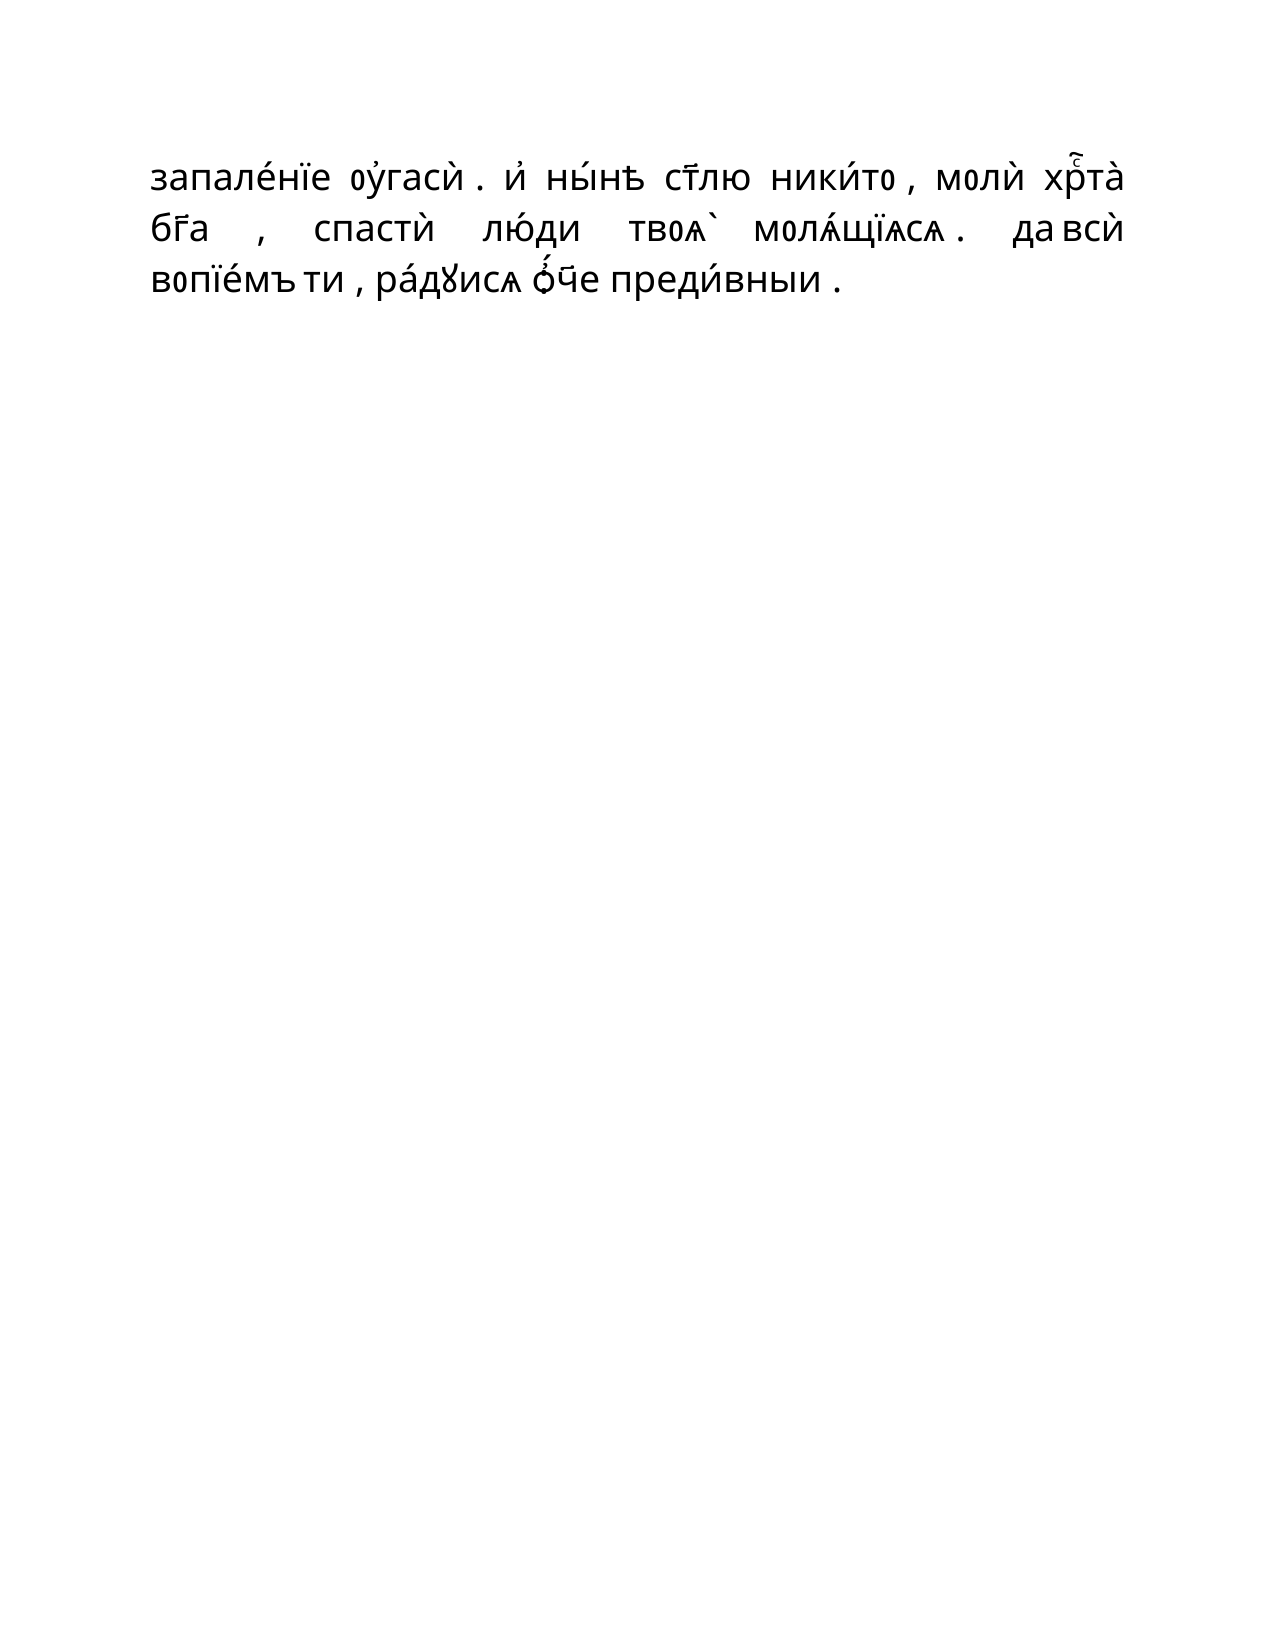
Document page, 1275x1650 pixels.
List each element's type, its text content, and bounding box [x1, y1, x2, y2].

text 🕂 И҆́же во ст҃ы́хъ ѻ҆ц҃а на́шегѡ ники́ты , є҆пкⷭ҇па нᲂв̾гᲂро́дскагѡ чꙋдᲂтво́рца . трᲂпа́рь . гла́съ , д҃ . Наслади́всѧ бг҃ᲂмꙋ́дре вᲂз̾держа́нїѧ , и҆ жела́нїе пло́ти свᲂеѧ̀ ѡ҆бꙋзда́въ , на прⷭ҇то́лѣ ст҃льства сѣ́де . и҆ ꙗ҆́кѡ ѕвѣзда̀ мнᲂгᲂсвѣ́тлаѧ , прᲂсвѣща́ѧ срⷣца̀ вѣ́рныхъ зарѧ́ми чꙋде́съ твᲂи́хъ . ѻ҆́ч҃е на́шъ ст҃лю ники́тᲂ , мᲂлѝ хрⷭ҇та̀ бг҃а спастѝ дш҃а на́ша . кᲂнда́къ . гла́съ , ѕ҃ . А҆рхїере́йства са́нᲂмъ пᲂчте́сѧ , чи́стѣ чистѣ́йшемꙋ пред̾стᲂѧ̀ , прилѣ́жнѡ мᲂле́нїе за́ люди свᲂѧ̀ принᲂсѧ̀ . ꙗ҆́кѡ и҆ до́ждь мᲂли́твᲂю сведѐ , ѻ҆вᲂгда́же и҆ гра́дꙋ запале́нїе ᲂу҆гасѝ . и҆ ны́нѣ ст҃лю ники́тᲂ , мᲂлѝ хрⷭ҇та̀ бг҃а , спастѝ лю́ди твᲂѧ̀ мᲂлѧ́щїѧсѧ . да всѝ вᲂпїе́мъ ти , ра́дꙋисѧ ѻ҆́ч҃е преди́вныи . [150, 150, 1125, 303]
